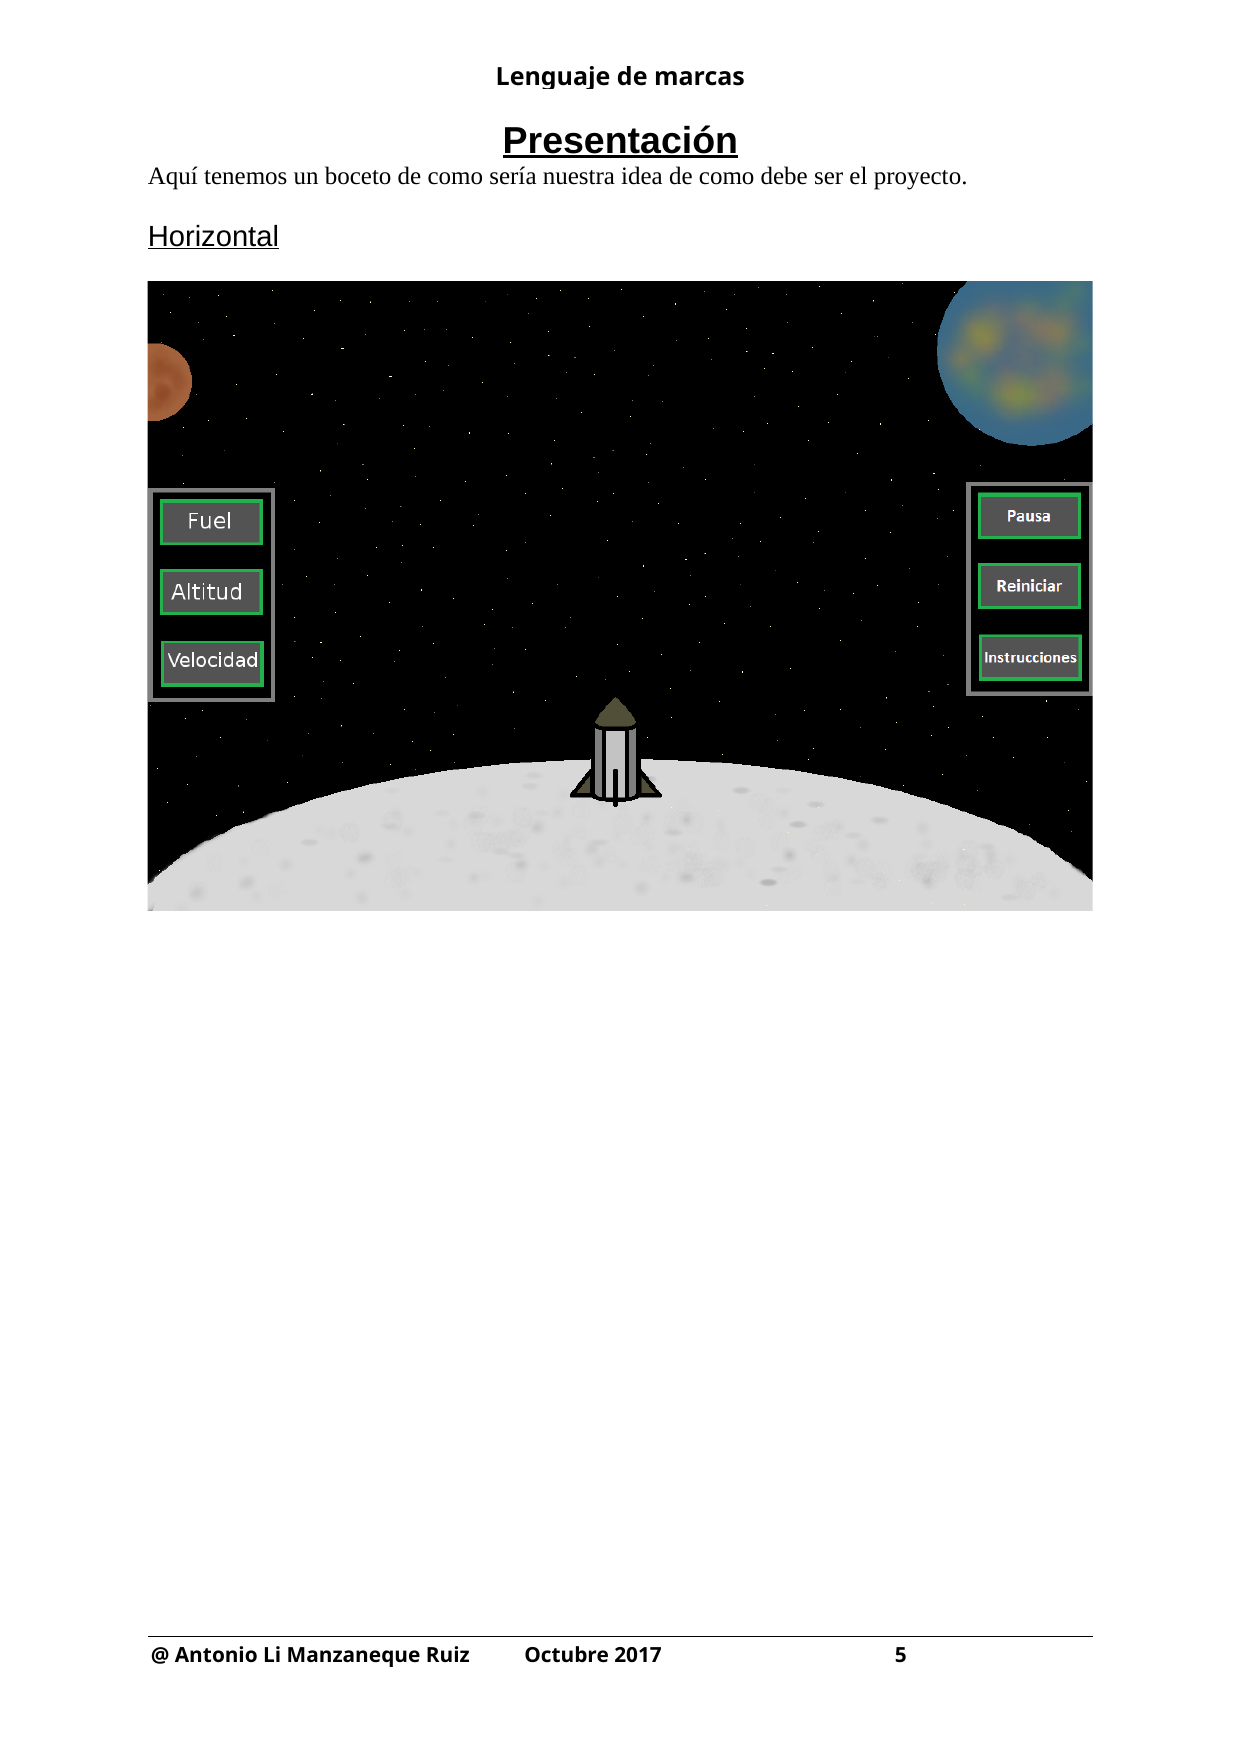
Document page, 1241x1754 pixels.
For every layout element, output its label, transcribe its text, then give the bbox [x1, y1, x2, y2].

text Aquí tenemos un boceto de como sería nuestra idea de como debe ser el proyecto. [148, 161, 1093, 190]
text Horizontal [148, 219, 1093, 252]
text Presentación [148, 118, 1093, 161]
picture [147, 281, 1093, 911]
